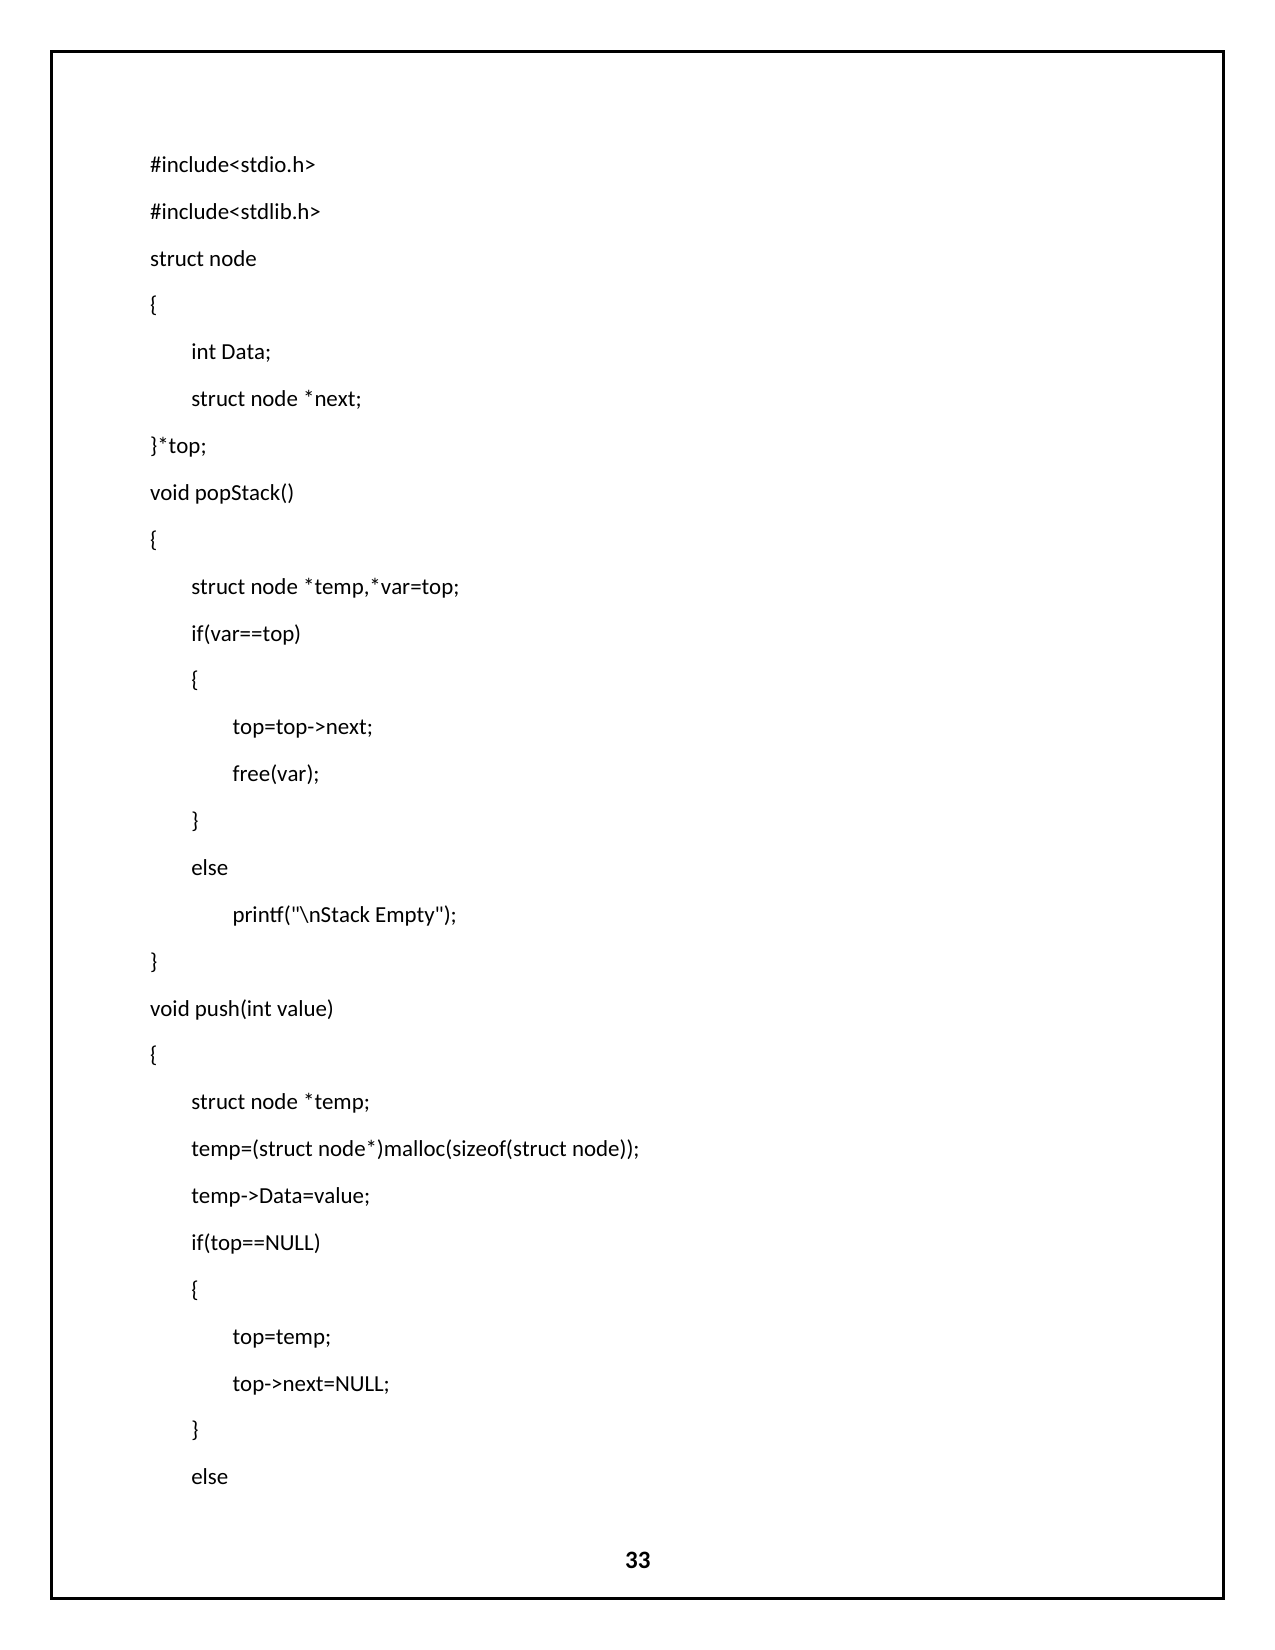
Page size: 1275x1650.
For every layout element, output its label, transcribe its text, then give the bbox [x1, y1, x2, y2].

text #include<stdlib.h> [150, 197, 1125, 225]
text struct node *temp; [150, 1087, 1125, 1116]
text temp=(struct node*)malloc(sizeof(struct node)); [150, 1134, 1125, 1162]
text void popStack() [150, 478, 1125, 506]
text { [150, 1275, 1125, 1303]
text else [150, 1462, 1125, 1491]
text void push(int value) [150, 994, 1125, 1022]
text } [150, 947, 1125, 975]
text struct node *temp,*var=top; [150, 572, 1125, 600]
text }*top; [150, 431, 1125, 459]
text int Data; [150, 337, 1125, 366]
text { [150, 525, 1125, 553]
text } [150, 806, 1125, 834]
text if(top==NULL) [150, 1228, 1125, 1256]
text top=temp; [150, 1322, 1125, 1350]
text temp->Data=value; [150, 1181, 1125, 1209]
text { [150, 666, 1125, 694]
text struct node *next; [150, 384, 1125, 412]
text printf("\nStack Empty"); [150, 900, 1125, 928]
text #include<stdio.h> [150, 150, 1125, 178]
text free(var); [150, 759, 1125, 787]
text { [150, 1041, 1125, 1069]
text top=top->next; [150, 712, 1125, 741]
text else [150, 853, 1125, 881]
text } [150, 1416, 1125, 1444]
text { [150, 291, 1125, 319]
text struct node [150, 244, 1125, 272]
text if(var==top) [150, 619, 1125, 647]
text top->next=NULL; [150, 1369, 1125, 1397]
